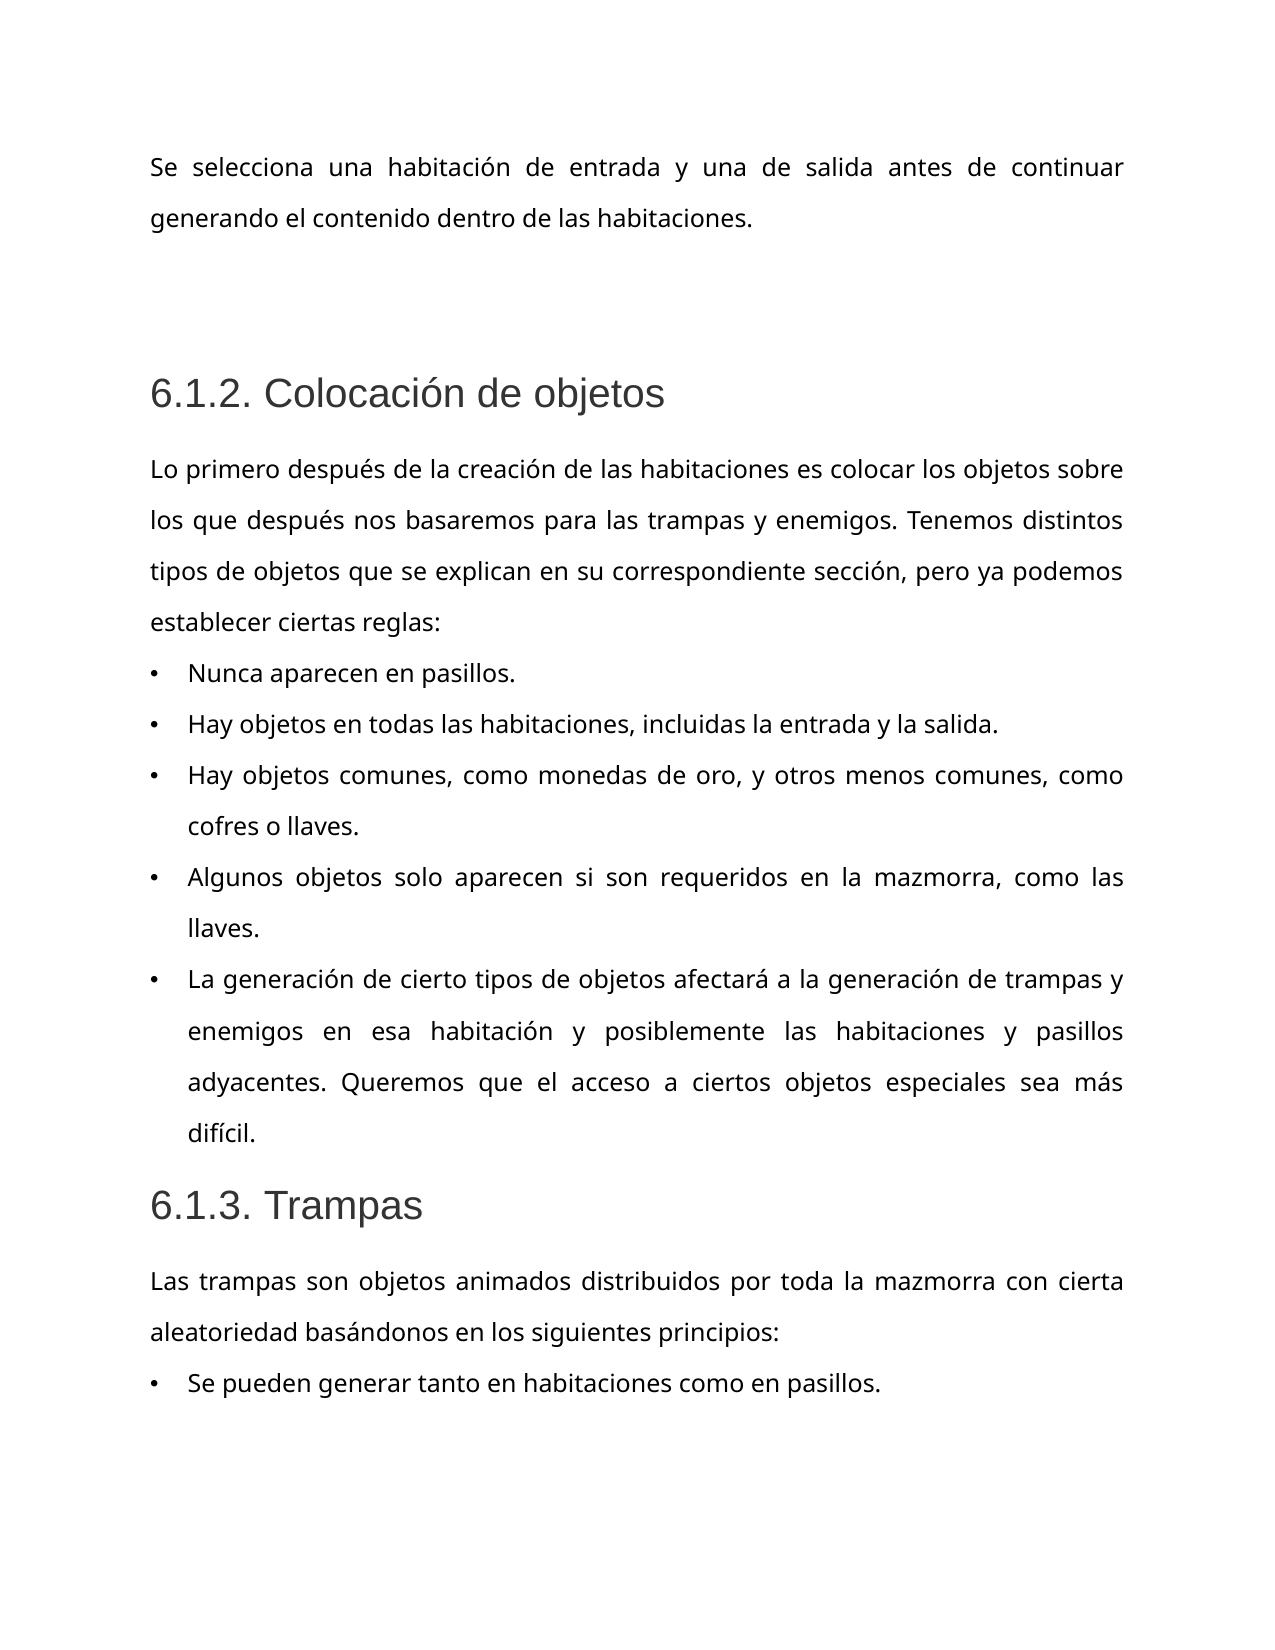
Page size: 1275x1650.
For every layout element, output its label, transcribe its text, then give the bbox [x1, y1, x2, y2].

list Se pueden generar tanto en habitaciones como en pasillos. [150, 1366, 1125, 1400]
list La generación de cierto tipos de objetos afectará a la generación de trampas y enemigos en esa habitación y posiblemente las habitaciones y pasillos adyacentes. Queremos que el acceso a ciertos objetos especiales sea más difícil. [150, 962, 1125, 1149]
list Hay objetos comunes, como monedas de oro, y otros menos comunes, como cofres o llaves. [150, 758, 1125, 843]
list Hay objetos en todas las habitaciones, incluidas la entrada y la salida. [150, 707, 1125, 741]
list Nunca aparecen en pasillos. [150, 656, 1125, 690]
subtitle Colocación de objetos [150, 369, 1125, 416]
text Lo primero después de la creación de las habitaciones es colocar los objetos sobre los que después nos basaremos para las trampas y enemigos. Tenemos distintos tipos de objetos que se explican en su correspondiente sección, pero ya podemos establecer ciertas reglas: [150, 452, 1125, 639]
text Se selecciona una habitación de entrada y una de salida antes de continuar generando el contenido dentro de las habitaciones. [150, 150, 1125, 235]
subtitle Trampas [150, 1181, 1125, 1228]
list Algunos objetos solo aparecen si son requeridos en la mazmorra, como las llaves. [150, 860, 1125, 945]
text Las trampas son objetos animados distribuidos por toda la mazmorra con cierta aleatoriedad basándonos en los siguientes principios: [150, 1264, 1125, 1349]
